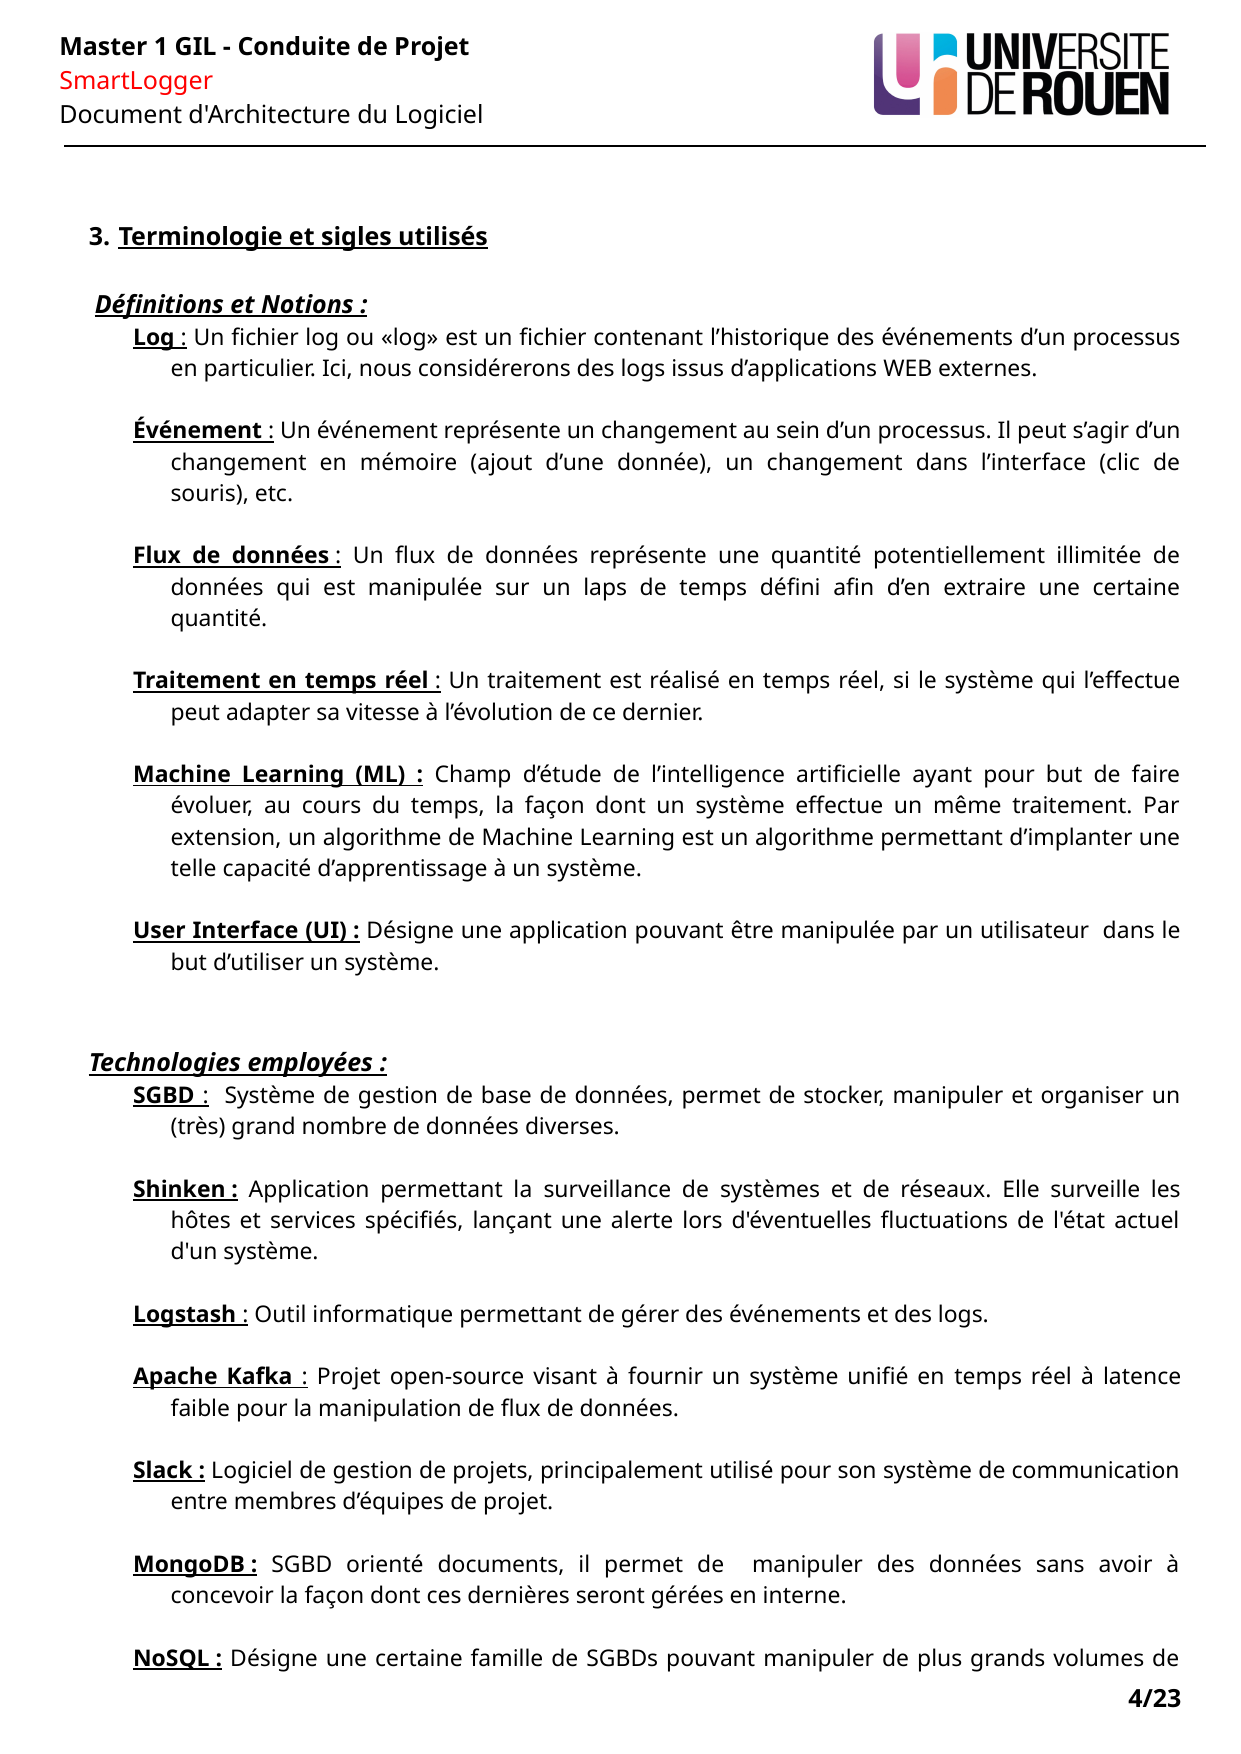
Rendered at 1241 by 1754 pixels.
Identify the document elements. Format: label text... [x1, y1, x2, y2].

text Slack : Logiciel de gestion de projets, principalement utilisé pour son système de communication entre membres d’équipes de projet. [133, 1454, 1181, 1517]
text SGBD : Système de gestion de base de données, permet de stocker, manipuler et organiser un (très) grand nombre de données diverses. [133, 1079, 1181, 1142]
text Définitions et Notions : [94, 287, 1181, 321]
text MongoDB : SGBD orienté documents, il permet de manipuler des données sans avoir à concevoir la façon dont ces dernières seront gérées en interne. [133, 1548, 1181, 1610]
text Apache Kafka : Projet open-source visant à fournir un système unifié en temps réel à latence faible pour la manipulation de flux de données. [133, 1360, 1181, 1423]
text Shinken : Application permettant la surveillance de systèmes et de réseaux. Elle surveille les hôtes et services spécifiés, lançant une alerte lors d'éventuelles fluctuations de l'état actuel d'un système. [133, 1173, 1181, 1267]
text Logstash : Outil informatique permettant de gérer des événements et des logs. [133, 1298, 1181, 1329]
list NoSQL : Désigne une certaine famille de SGBDs pouvant manipuler de plus grands volumes de [133, 1642, 1181, 1673]
subtitle Terminologie et sigles utilisés [89, 218, 1181, 252]
text Technologies employées : [88, 1045, 1181, 1079]
text Machine Learning (ML) : Champ d’étude de l’intelligence artificielle ayant pour but de faire évoluer, au cours du temps, la façon dont un système effectue un même traitement. Par extension, un algorithme de Machine Learning est un algorithme permettant d’implanter une telle capacité d’apprentissage à un système. [133, 758, 1181, 883]
text Log : Un fichier log ou «log» est un fichier contenant l’historique des événements d’un processus en particulier. Ici, nous considérerons des logs issus d’applications WEB externes. [133, 321, 1181, 383]
text Événement : Un événement représente un changement au sein d’un processus. Il peut s’agir d’un changement en mémoire (ajout d’une donnée), un changement dans l’interface (clic de souris), etc. [133, 414, 1181, 508]
picture [872, 32, 1170, 118]
text Traitement en temps réel : Un traitement est réalisé en temps réel, si le système qui l’effectue peut adapter sa vitesse à l’évolution de ce dernier. [133, 664, 1181, 727]
text User Interface (UI) : Désigne une application pouvant être manipulée par un utilisateur dans le but d’utiliser un système. [133, 914, 1181, 977]
text Flux de données : Un flux de données représente une quantité potentiellement illimitée de données qui est manipulée sur un laps de temps défini afin d’en extraire une certaine quantité. [133, 539, 1181, 633]
